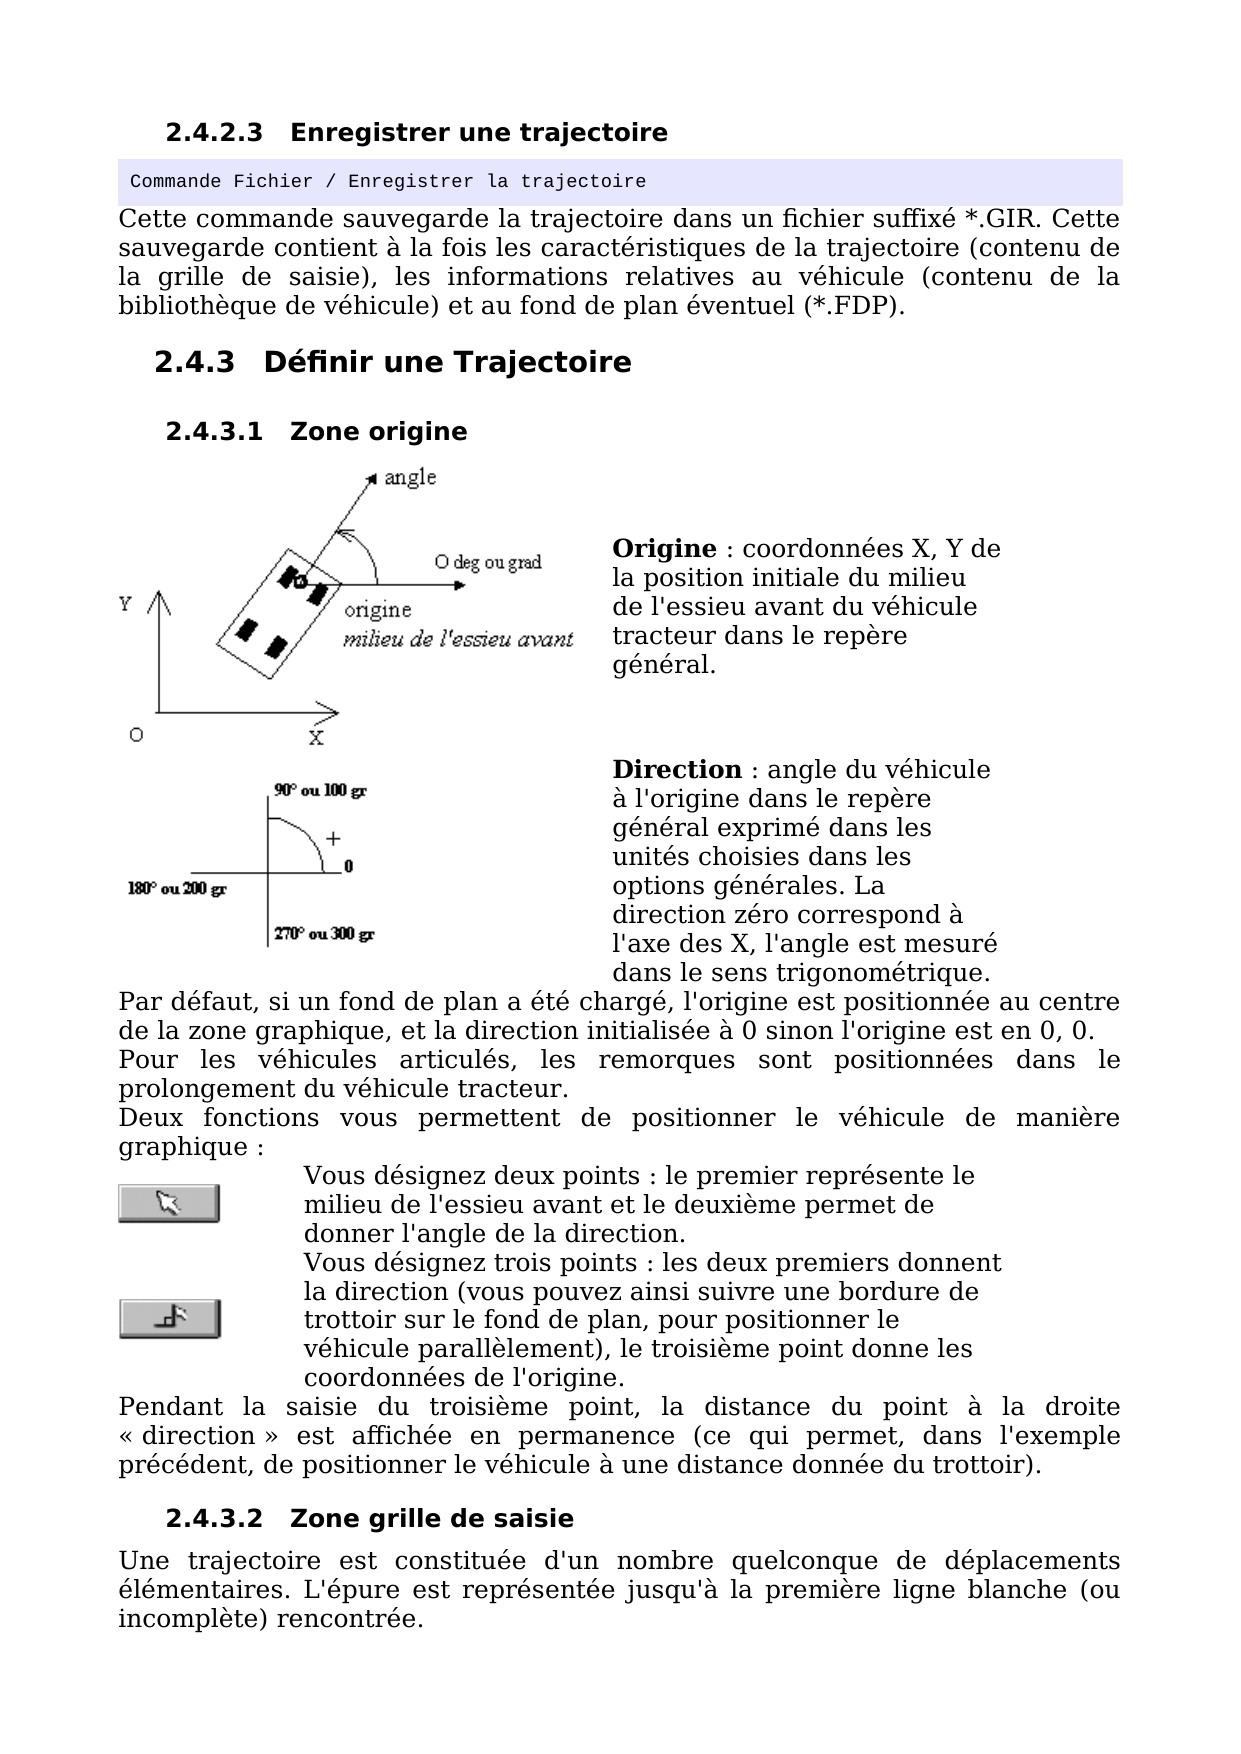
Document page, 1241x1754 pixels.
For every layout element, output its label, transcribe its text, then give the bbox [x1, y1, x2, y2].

table_header [118, 1161, 304, 1248]
picture [118, 1184, 222, 1225]
subtitle Zone grille de saisie [165, 1504, 1122, 1533]
table_cell [118, 755, 612, 987]
picture [118, 779, 409, 963]
subtitle Zone origine [165, 417, 1122, 446]
picture [118, 458, 595, 756]
list Commande Fichier / Enregistrer la trajectoire [119, 161, 1122, 205]
text Deux fonctions vous permettent de positionner le véhicule de manière graphique : [118, 1103, 1122, 1161]
text Pendant la saisie du troisième point, la distance du point à la droite « direction » est affichée en permanence (ce qui permet, dans l'exemple précédent, de positionner le véhicule à une distance donnée du trottoir). [118, 1393, 1122, 1479]
text Par défaut, si un fond de plan a été chargé, l'origine est positionnée au centre de la zone graphique, et la direction initialisée à 0 sinon l'origine est en 0, 0. [118, 987, 1122, 1045]
table_header [595, 459, 612, 755]
table_cell Vous désignez trois points : les deux premiers donnent la direction (vous pouvez ainsi suivre une bordure de trottoir sur le fond de plan, pour positionner le véhicule parallèlement), le troisième point donne les coordonnées de l'origine. [304, 1248, 1004, 1393]
subtitle Définir une Trajectoire [153, 346, 1122, 379]
text Cette commande sauvegarde la trajectoire dans un fichier suffixé *.GIR. Cette sauvegarde contient à la fois les caractéristiques de la trajectoire (contenu de la grille de saisie), les informations relatives au véhicule (contenu de la bibliothèque de véhicule) et au fond de plan éventuel (*.FDP). [118, 206, 1122, 321]
table_header Vous désignez deux points : le premier représente le milieu de l'essieu avant et le deuxième permet de donner l'angle de la direction. [304, 1161, 1004, 1248]
table_header Origine : coordonnées X, Y de la position initiale du milieu de l'essieu avant du véhicule tracteur dans le repère général. [612, 459, 1004, 755]
text Pour les véhicules articulés, les remorques sont positionnées dans le prolongement du véhicule tracteur. [118, 1045, 1122, 1103]
picture [118, 1299, 222, 1341]
text Une trajectoire est constituée d'un nombre quelconque de déplacements élémentaires. L'épure est représentée jusqu'à la première ligne blanche (ou incomplète) rencontrée. [118, 1546, 1122, 1633]
table_cell Direction : angle du véhicule à l'origine dans le repère général exprimé dans les unités choisies dans les options générales. La direction zéro correspond à l'axe des X, l'angle est mesuré dans le sens trigonométrique. [612, 755, 1004, 987]
subtitle Enregistrer une trajectoire [165, 118, 1122, 147]
table_cell [118, 1248, 304, 1393]
